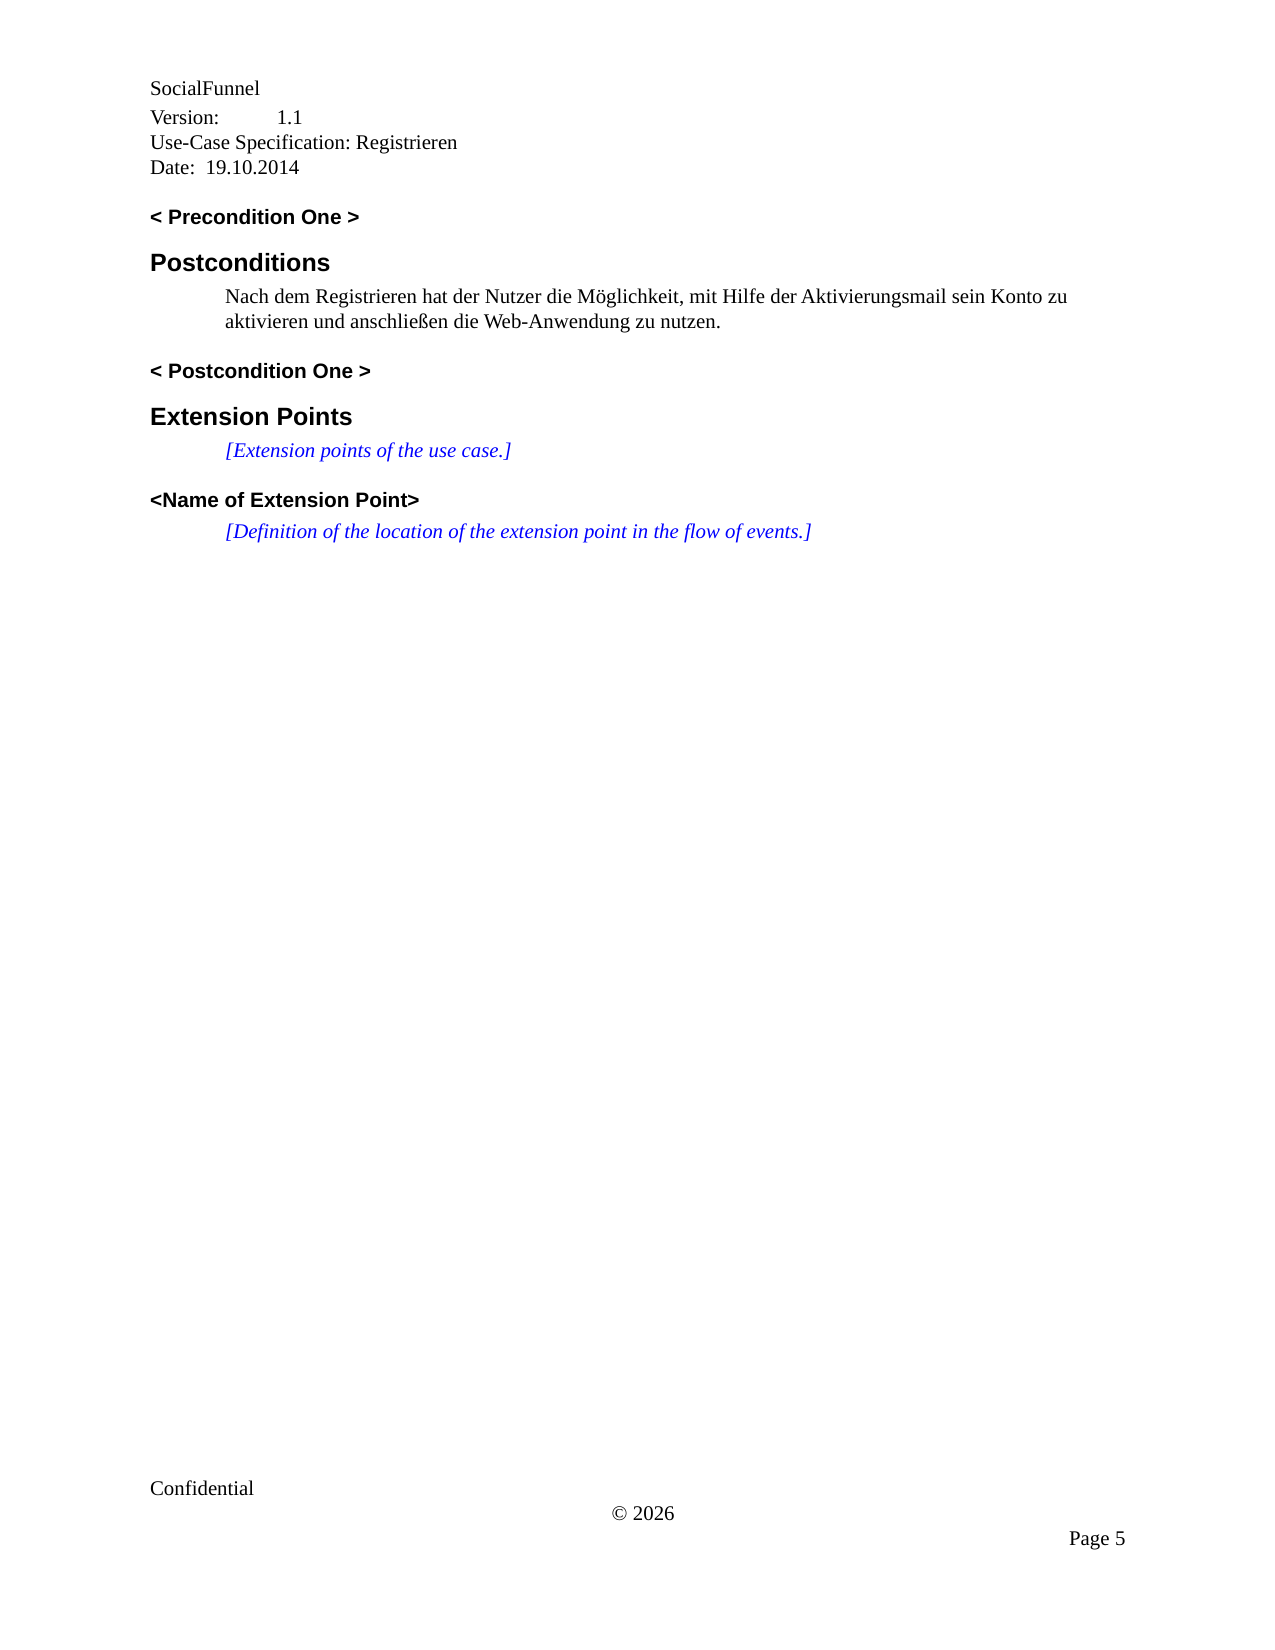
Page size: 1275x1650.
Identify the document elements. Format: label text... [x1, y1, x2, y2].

text Nach dem Registrieren hat der Nutzer die Möglichkeit, mit Hilfe der Aktivierungsmail sein Konto zu aktivieren und anschließen die Web-Anwendung zu nutzen. [225, 283, 1125, 333]
text [Definition of the location of the extension point in the flow of events.] [225, 518, 1125, 543]
subtitle Extension Points [150, 402, 1125, 430]
subtitle <Name of Extension Point> [150, 487, 1125, 512]
text [Extension points of the use case.] [225, 437, 1125, 462]
subtitle < Precondition One > [150, 204, 1125, 229]
subtitle Postconditions [150, 248, 1125, 277]
subtitle < Postcondition One > [150, 358, 1125, 383]
